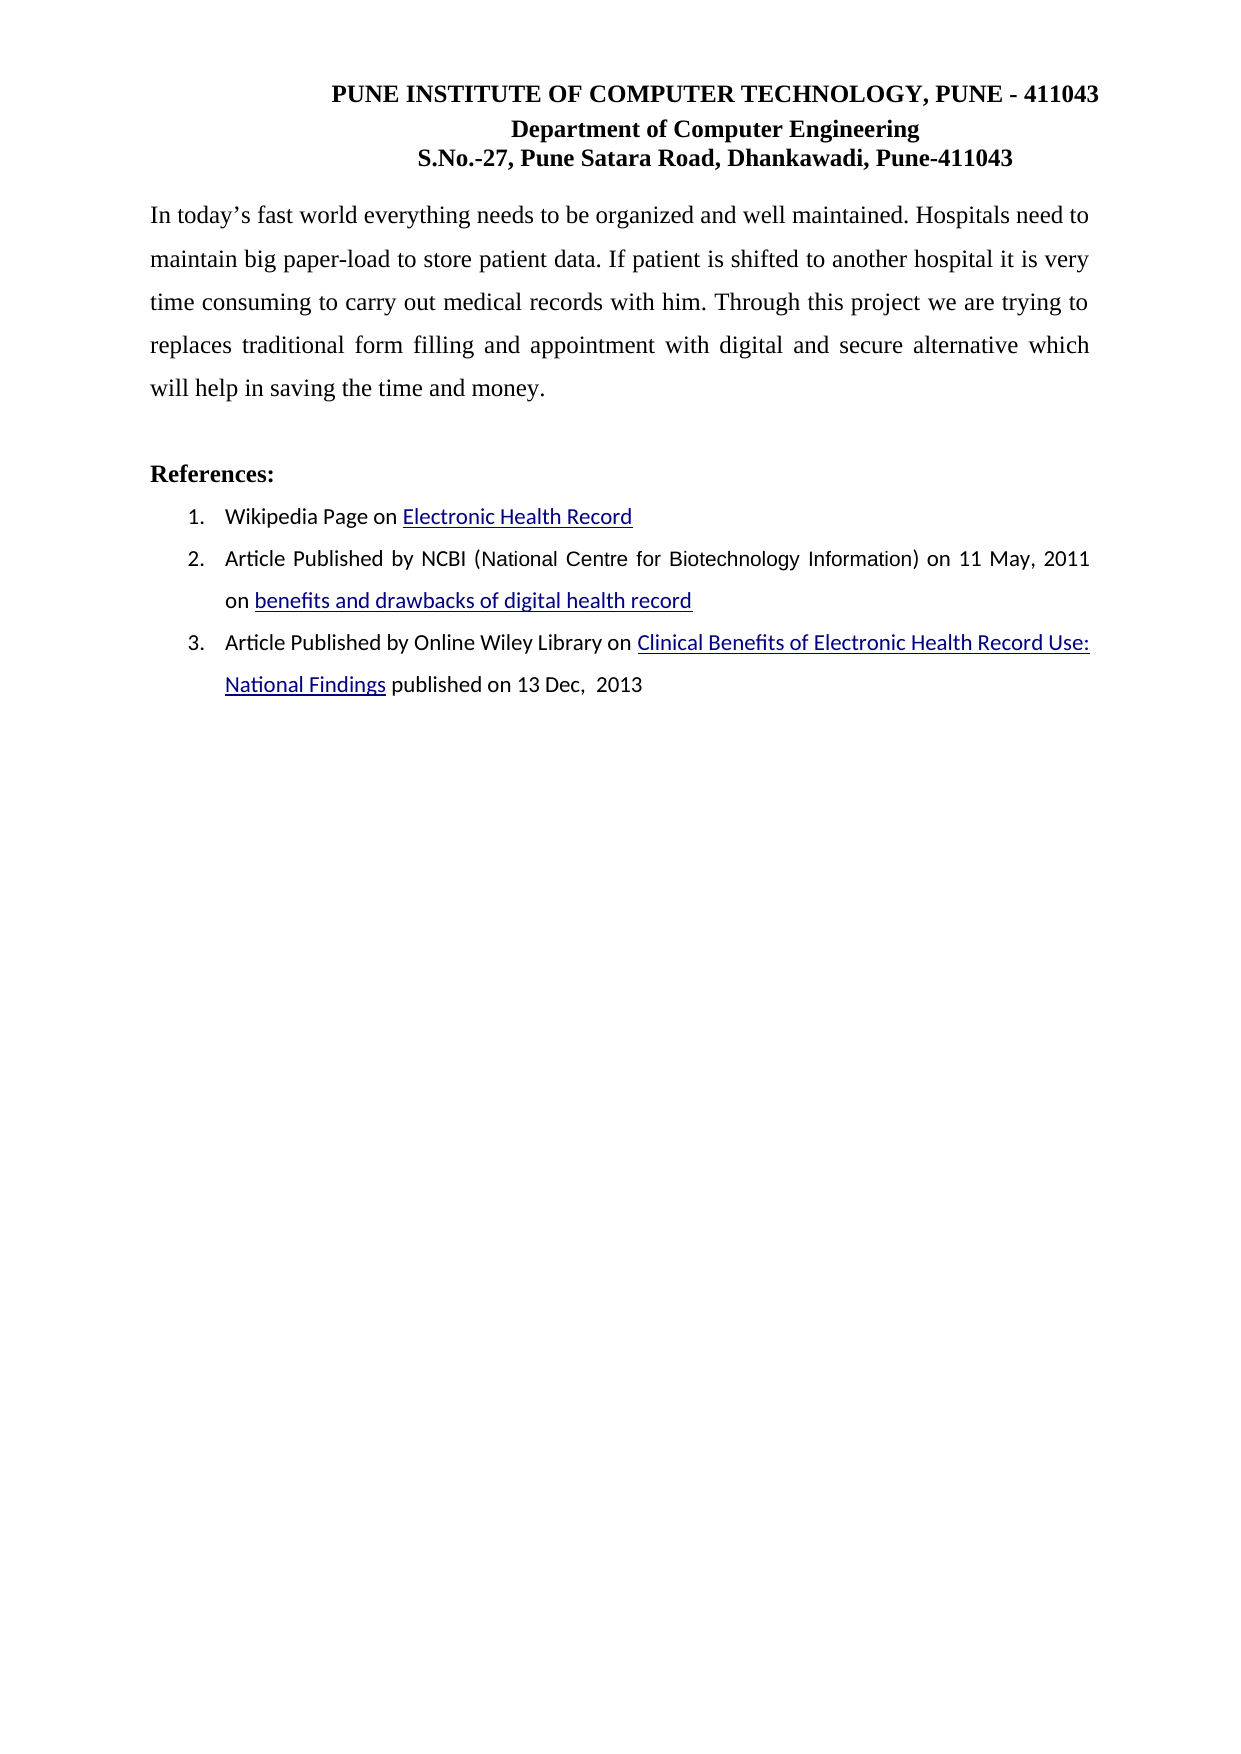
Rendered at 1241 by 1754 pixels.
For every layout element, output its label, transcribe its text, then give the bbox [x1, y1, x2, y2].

list Article Published by Online Wiley Library on Clinical Benefits of Electronic Health Record Use: National Findings published on 13 Dec, 2013 [187, 628, 1090, 698]
text References: [150, 459, 1090, 488]
list Wikipedia Page on Electronic Health Record [187, 502, 1090, 531]
list Article Published by NCBI (National Centre for Biotechnology Information) on 11 May, 2011 on benefits and drawbacks of digital health record [187, 544, 1090, 614]
text In today’s fast world everything needs to be organized and well maintained. Hospitals need to maintain big paper-load to store patient data. If patient is shifted to another hospital it is very time consuming to carry out medical records with him. Through this project we are trying to replaces traditional form filling and appointment with digital and secure alternative which will help in saving the time and money. [150, 201, 1090, 402]
